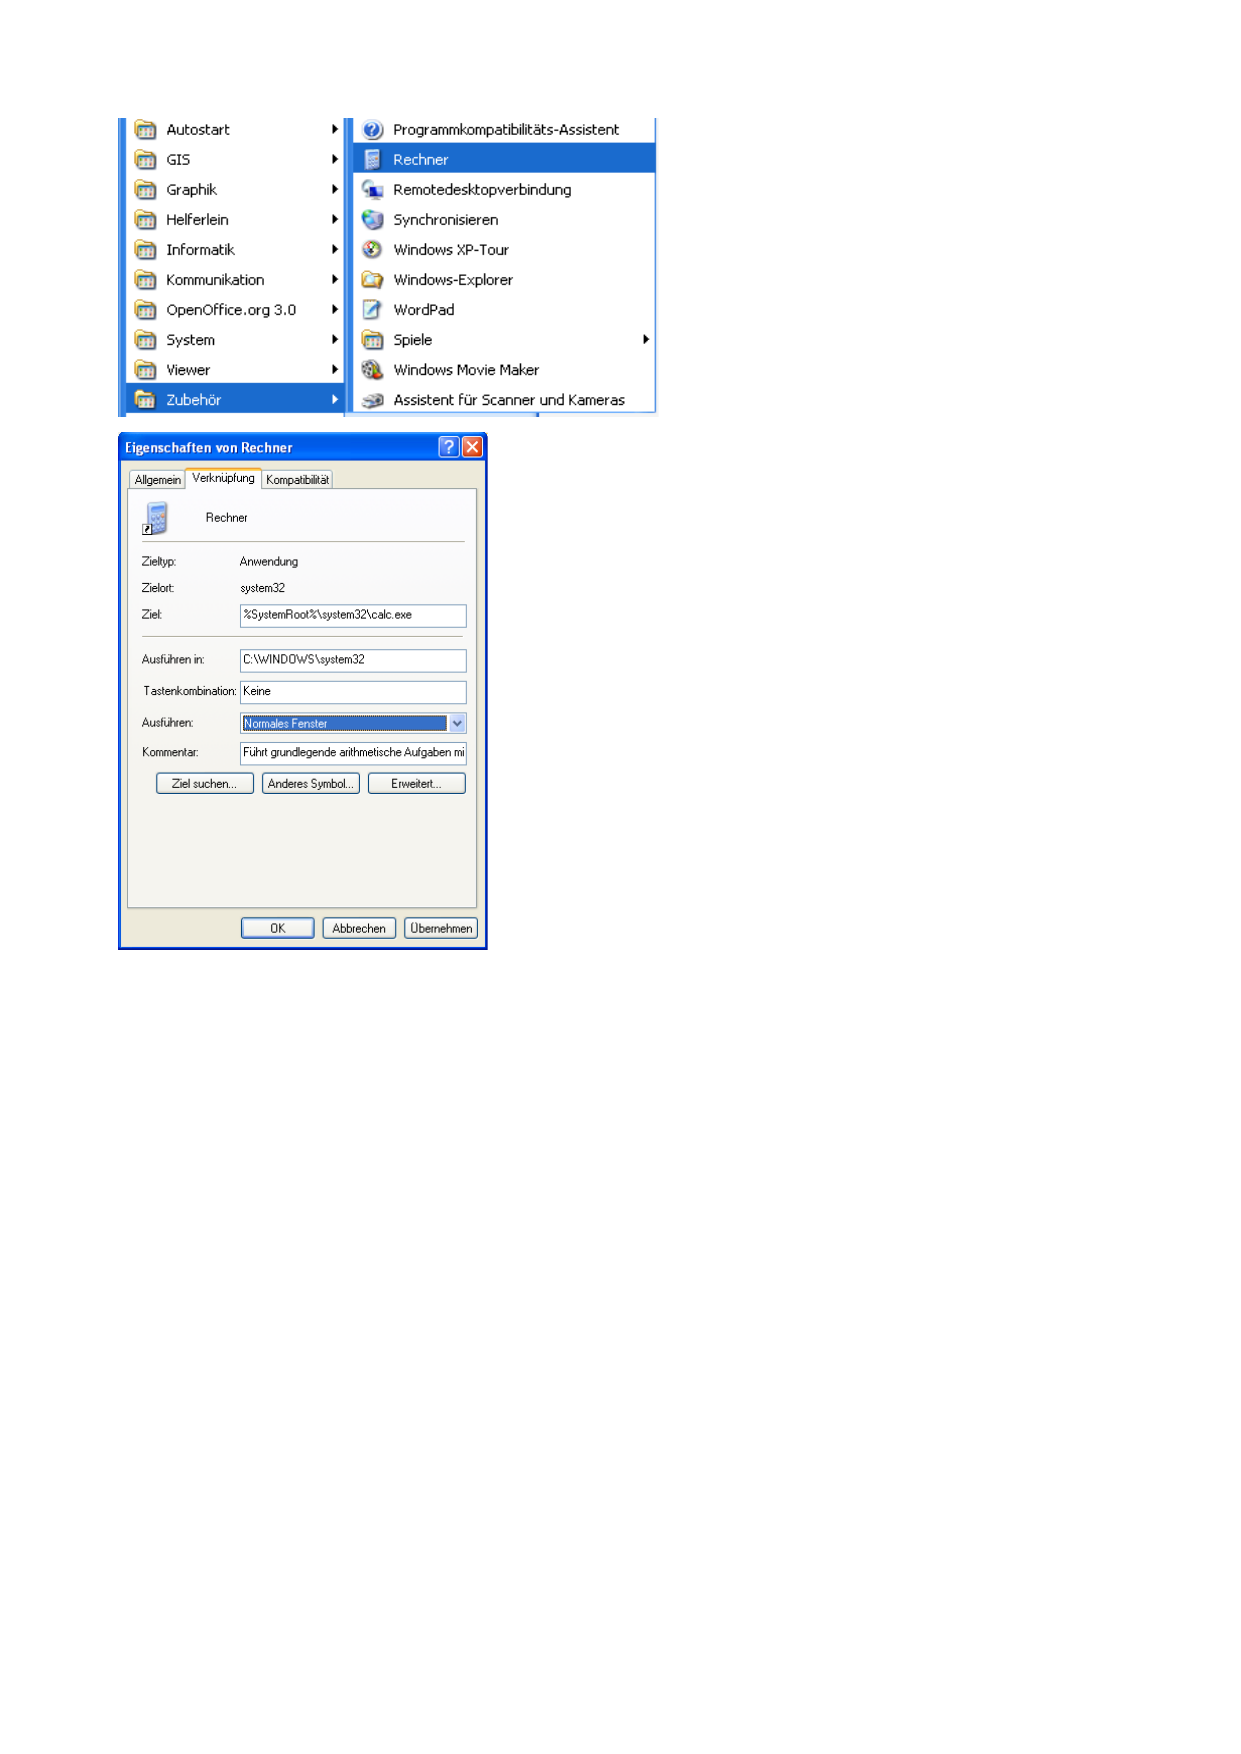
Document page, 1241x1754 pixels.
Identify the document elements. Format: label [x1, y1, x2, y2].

picture [118, 118, 659, 417]
picture [118, 432, 488, 950]
